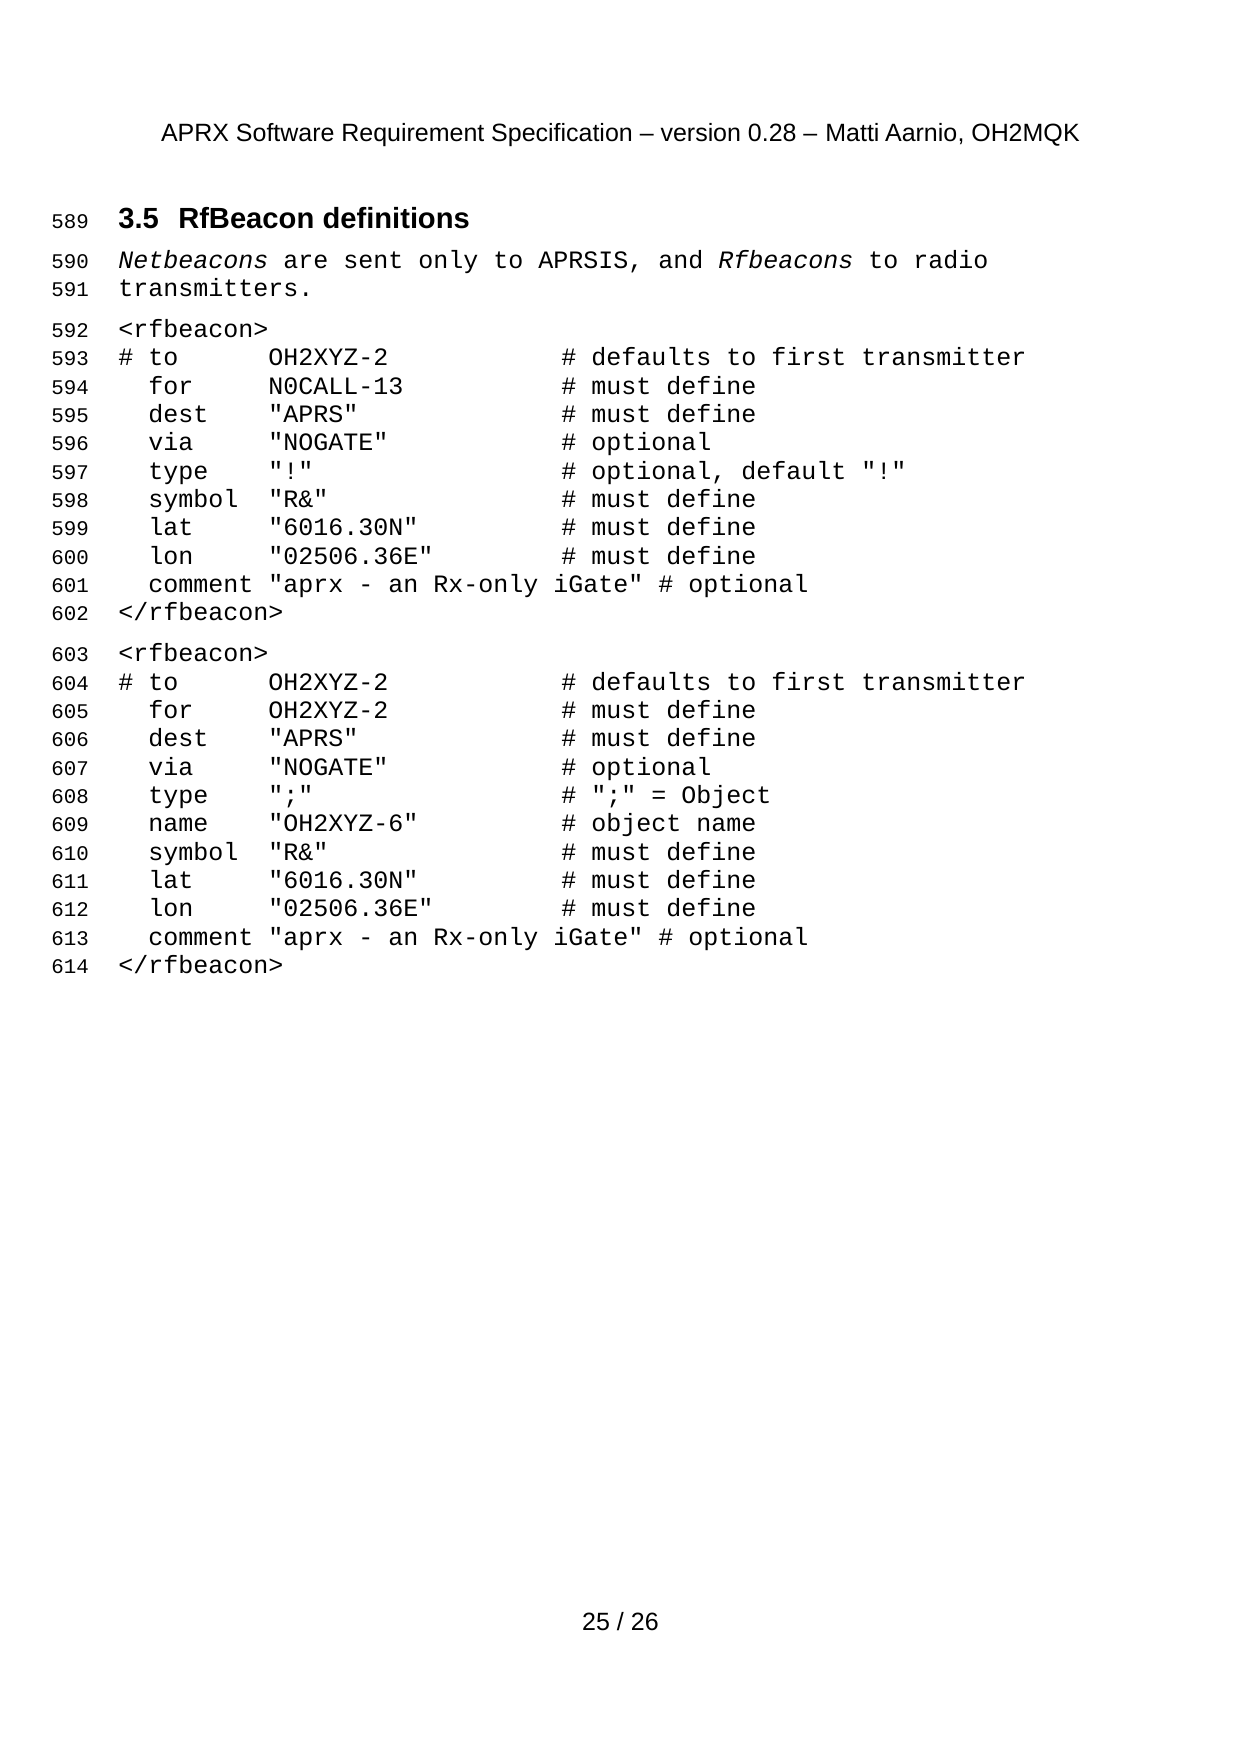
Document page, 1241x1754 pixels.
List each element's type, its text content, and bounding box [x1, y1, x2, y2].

text Netbeacons are sent only to APRSIS, and Rfbeacons to radio transmitters. [118, 247, 1122, 304]
text <rfbeacon> # to OH2XYZ-2 # defaults to first transmitter for OH2XYZ-2 # must define dest "APRS" # must define via "NOGATE" # optional type ";" # ";" = Object name "OH2XYZ-6" # object name symbol "R&" # must define lat "6016.30N" # must define lon "02506.36E" # must define comment "aprx - an Rx-only iGate" # optional </rfbeacon> [118, 641, 1122, 981]
text <rfbeacon> # to OH2XYZ-2 # defaults to first transmitter for N0CALL-13 # must define dest "APRS" # must define via "NOGATE" # optional type "!" # optional, default "!" symbol "R&" # must define lat "6016.30N" # must define lon "02506.36E" # must define comment "aprx - an Rx-only iGate" # optional </rfbeacon> [118, 317, 1122, 628]
subtitle RfBeacon definitions [118, 201, 1122, 235]
